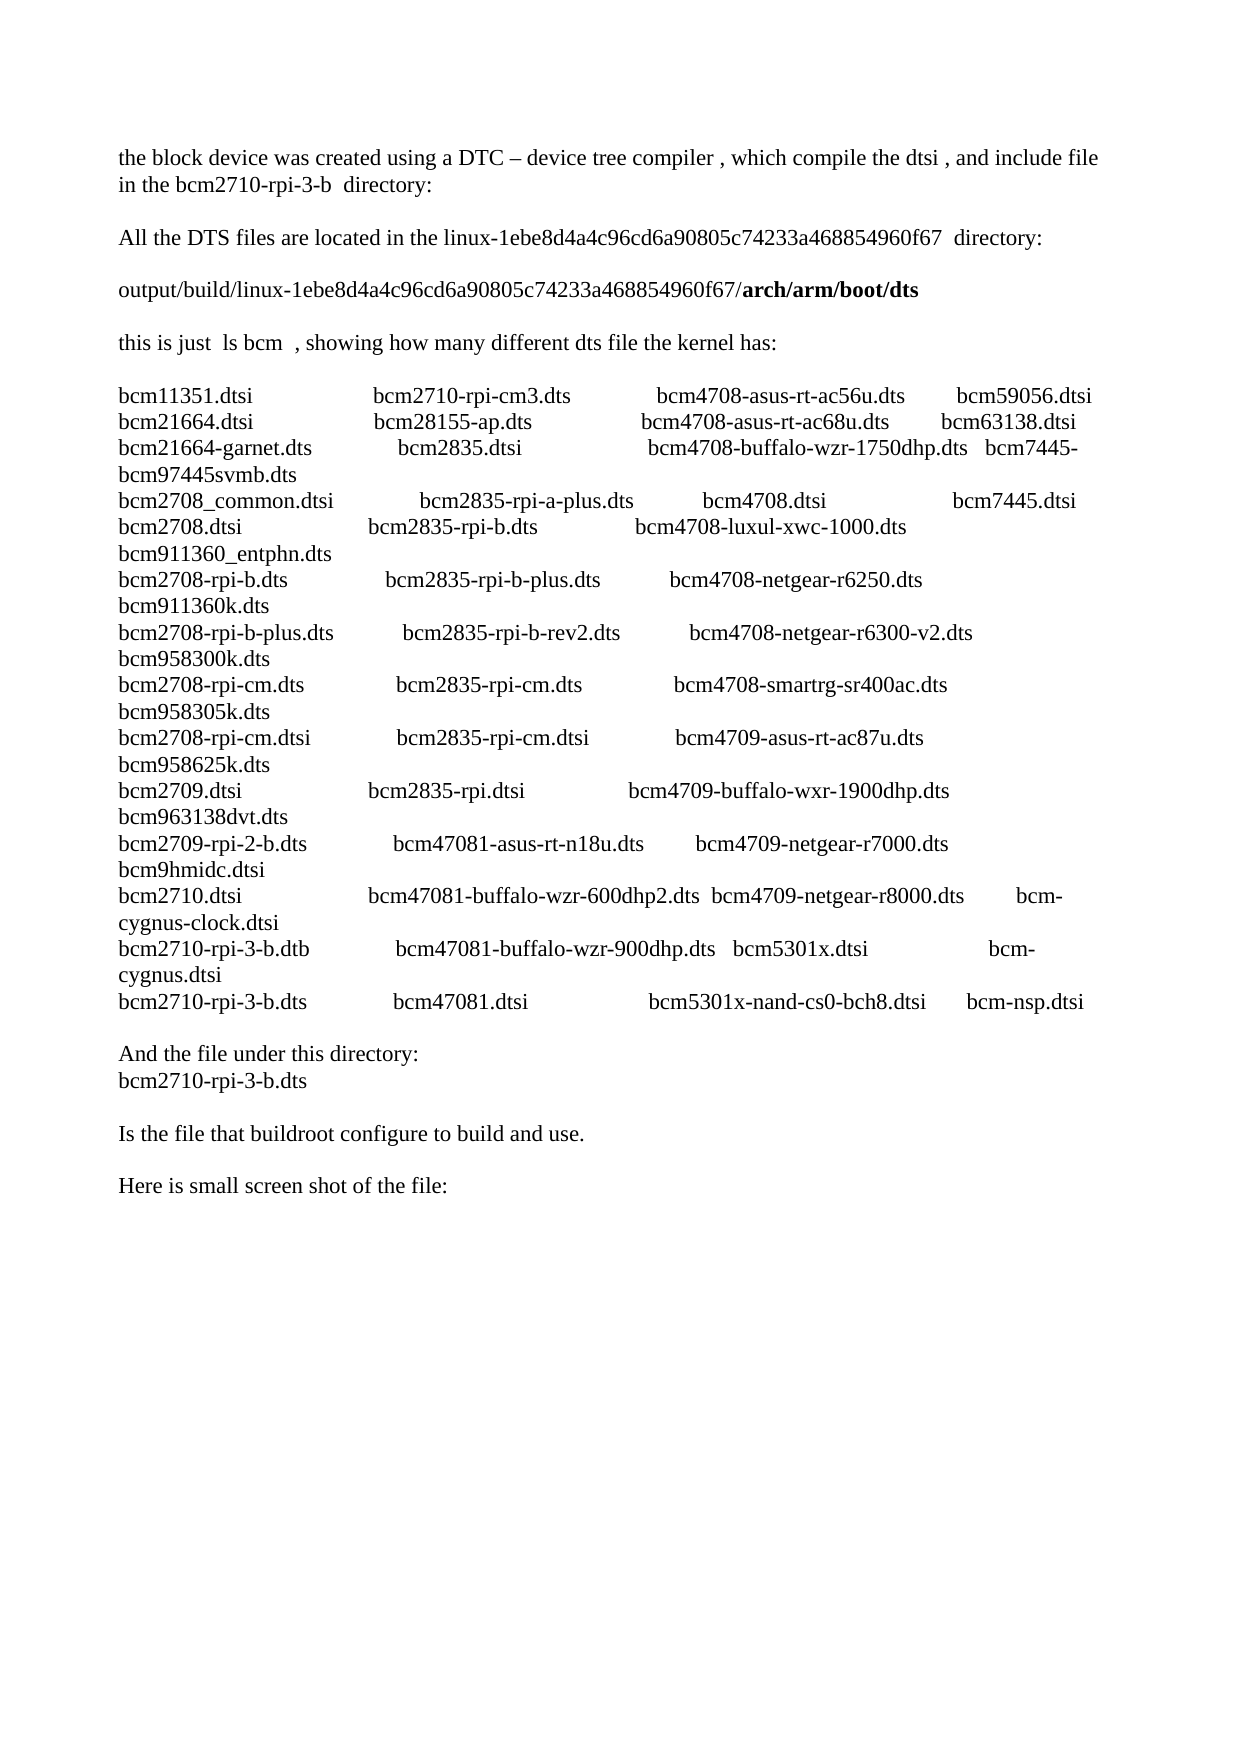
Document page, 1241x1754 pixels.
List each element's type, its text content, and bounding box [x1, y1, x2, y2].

text bcm21664.dtsi bcm28155-ap.dts bcm4708-asus-rt-ac68u.dts bcm63138.dtsi [118, 408, 1122, 434]
text bcm2708-rpi-cm.dts bcm2835-rpi-cm.dts bcm4708-smartrg-sr400ac.dts bcm958305k.dts [118, 672, 1122, 724]
text bcm2708-rpi-b.dts bcm2835-rpi-b-plus.dts bcm4708-netgear-r6250.dts bcm911360k.dts [118, 566, 1122, 619]
text And the file under this directory: [118, 1041, 1122, 1067]
text bcm2709.dtsi bcm2835-rpi.dtsi bcm4709-buffalo-wxr-1900dhp.dts bcm963138dvt.dts [118, 777, 1122, 830]
text Is the file that buildroot configure to build and use. [118, 1119, 1122, 1146]
text bcm2708-rpi-cm.dtsi bcm2835-rpi-cm.dtsi bcm4709-asus-rt-ac87u.dts bcm958625k.dts [118, 724, 1122, 777]
text bcm2710.dtsi bcm47081-buffalo-wzr-600dhp2.dts bcm4709-netgear-r8000.dts bcm-cygnus-clock.dtsi [118, 882, 1122, 935]
text the block device was created using a DTC – device tree compiler , which compile the dtsi , and include file in the bcm2710-rpi-3-b directory: [118, 144, 1122, 197]
text bcm2710-rpi-3-b.dtb bcm47081-buffalo-wzr-900dhp.dts bcm5301x.dtsi bcm-cygnus.dtsi [118, 935, 1122, 988]
text bcm2708-rpi-b-plus.dts bcm2835-rpi-b-rev2.dts bcm4708-netgear-r6300-v2.dts bcm958300k.dts [118, 619, 1122, 672]
text this is just ls bcm , showing how many different dts file the kernel has: [118, 329, 1122, 355]
text bcm2710-rpi-3-b.dts bcm47081.dtsi bcm5301x-nand-cs0-bch8.dtsi bcm-nsp.dtsi [118, 988, 1122, 1014]
text output/build/linux-1ebe8d4a4c96cd6a90805c74233a468854960f67/arch/arm/boot/dts [118, 276, 1122, 303]
text bcm21664-garnet.dts bcm2835.dtsi bcm4708-buffalo-wzr-1750dhp.dts bcm7445-bcm97445svmb.dts [118, 434, 1122, 487]
text bcm2708.dtsi bcm2835-rpi-b.dts bcm4708-luxul-xwc-1000.dts bcm911360_entphn.dts [118, 513, 1122, 566]
text All the DTS files are located in the linux-1ebe8d4a4c96cd6a90805c74233a468854960f67 directory: [118, 223, 1122, 250]
text bcm2709-rpi-2-b.dts bcm47081-asus-rt-n18u.dts bcm4709-netgear-r7000.dts bcm9hmidc.dtsi [118, 830, 1122, 882]
text Here is small screen shot of the file: [118, 1172, 1122, 1199]
text bcm2710-rpi-3-b.dts [118, 1067, 1122, 1093]
text bcm11351.dtsi bcm2710-rpi-cm3.dts bcm4708-asus-rt-ac56u.dts bcm59056.dtsi [118, 382, 1122, 408]
text bcm2708_common.dtsi bcm2835-rpi-a-plus.dts bcm4708.dtsi bcm7445.dtsi [118, 487, 1122, 513]
